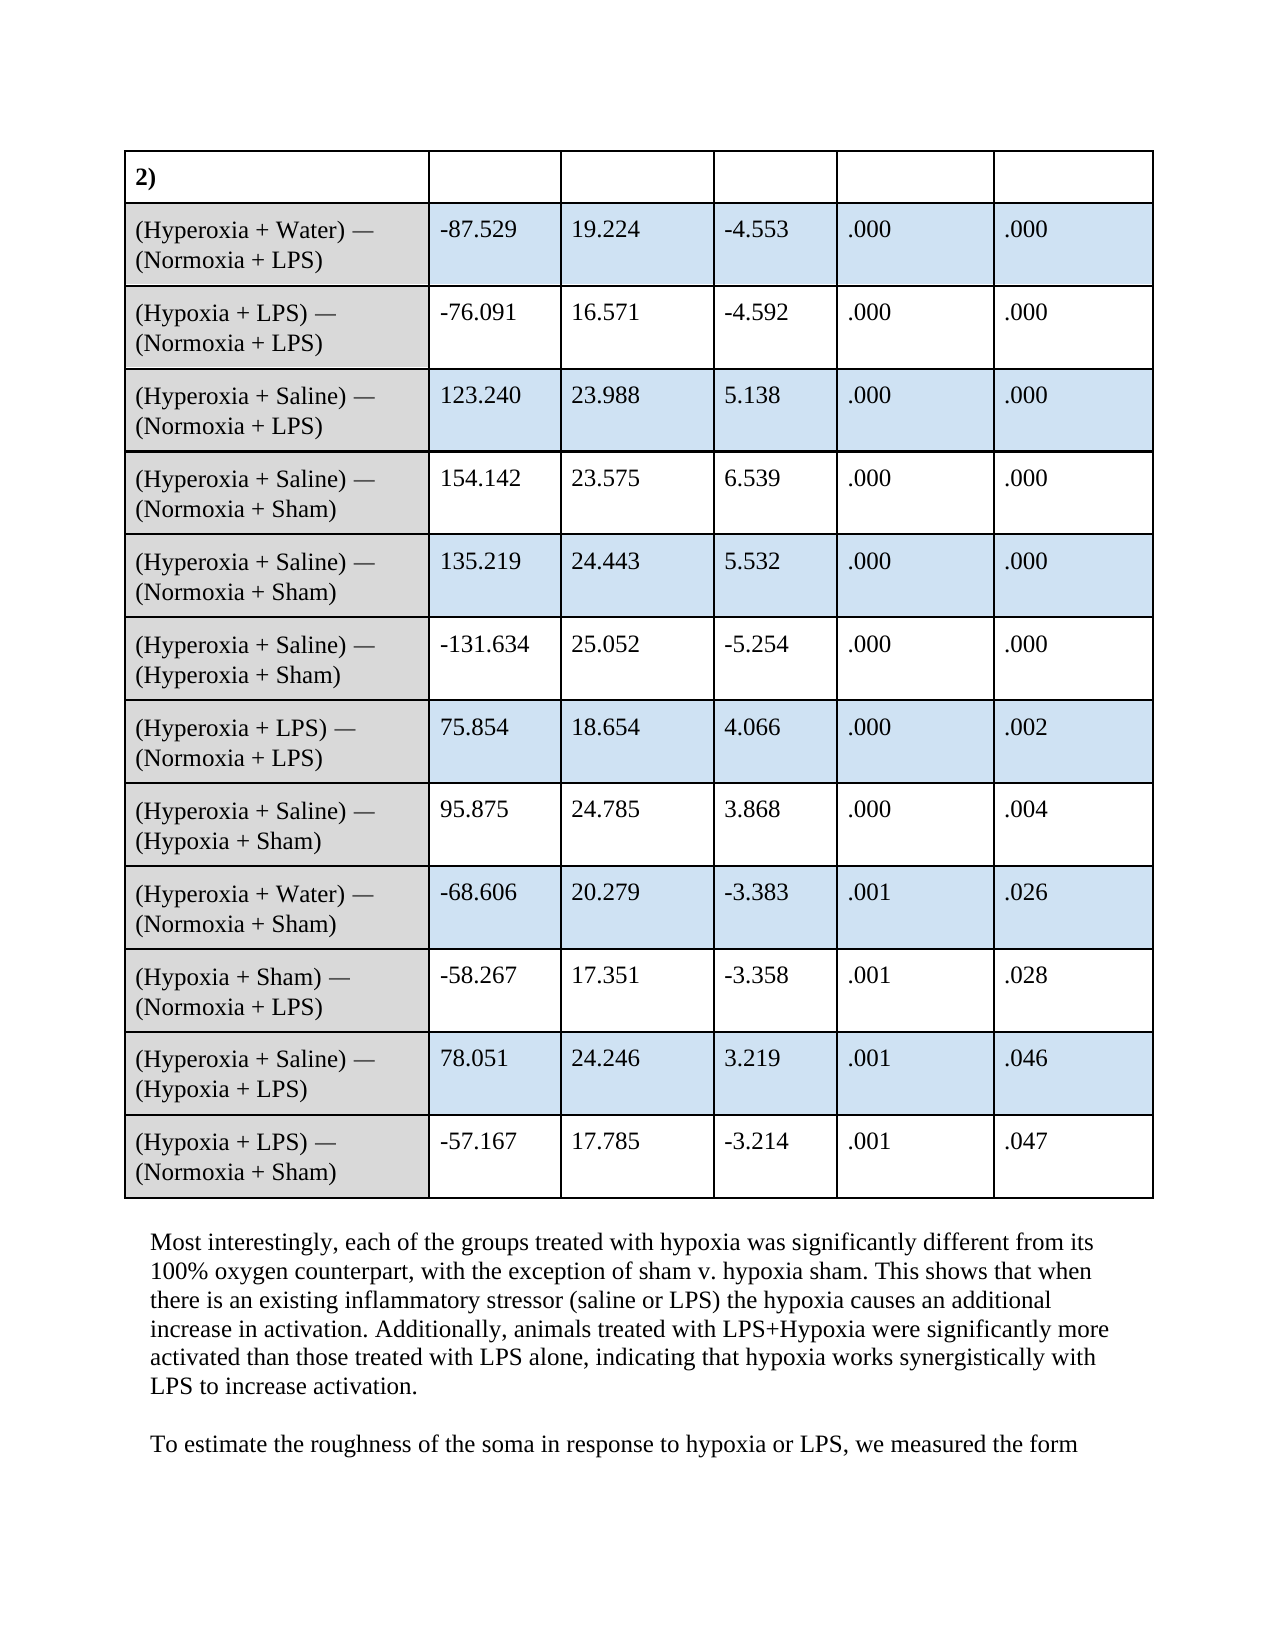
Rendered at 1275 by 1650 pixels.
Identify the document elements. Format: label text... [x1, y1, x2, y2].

table_cell 24.246 [562, 1033, 713, 1114]
table_cell 154.142 [430, 453, 560, 533]
table_cell .026 [995, 867, 1152, 948]
table_header [838, 152, 993, 202]
table_cell .000 [838, 370, 993, 450]
table_cell -131.634 [430, 618, 560, 699]
table_cell .000 [995, 453, 1152, 533]
table_cell .002 [995, 701, 1152, 782]
table_cell -58.267 [430, 950, 560, 1031]
table_cell (Hypoxia + LPS) — (Normoxia + Sham) [126, 1116, 428, 1197]
table_cell .004 [995, 784, 1152, 865]
table_cell 19.224 [562, 204, 713, 284]
table_cell -3.358 [715, 950, 836, 1031]
table_cell -87.529 [430, 204, 560, 284]
table_cell (Hypoxia + LPS) — (Normoxia + LPS) [126, 287, 428, 367]
table_cell -3.214 [715, 1116, 836, 1197]
table_cell -4.553 [715, 204, 836, 284]
table_cell (Hyperoxia + Saline) — (Normoxia + Sham) [126, 535, 428, 616]
table_cell -5.254 [715, 618, 836, 699]
table_cell .000 [995, 287, 1152, 367]
table_cell (Hyperoxia + Saline) — (Normoxia + Sham) [126, 453, 428, 533]
table_cell 75.854 [430, 701, 560, 782]
table_cell 3.868 [715, 784, 836, 865]
table_cell .000 [838, 535, 993, 616]
table_cell 16.571 [562, 287, 713, 367]
table_cell (Hyperoxia + LPS) — (Normoxia + LPS) [126, 701, 428, 782]
table_cell (Hyperoxia + Saline) — (Hypoxia + LPS) [126, 1033, 428, 1114]
table_cell .047 [995, 1116, 1152, 1197]
table_cell -68.606 [430, 867, 560, 948]
table_cell .000 [995, 370, 1152, 450]
table_cell (Hyperoxia + Water) — (Normoxia + LPS) [126, 204, 428, 284]
table_cell 24.785 [562, 784, 713, 865]
table_header [430, 152, 560, 202]
table_cell .000 [838, 784, 993, 865]
table_cell .000 [838, 618, 993, 699]
table_cell (Hyperoxia + Saline) — (Hyperoxia + Sham) [126, 618, 428, 699]
table_cell 3.219 [715, 1033, 836, 1114]
table_cell 23.575 [562, 453, 713, 533]
table_cell 23.988 [562, 370, 713, 450]
table_cell 17.785 [562, 1116, 713, 1197]
table_cell .001 [838, 1116, 993, 1197]
table_cell (Hyperoxia + Saline) — (Hypoxia + Sham) [126, 784, 428, 865]
table_header [562, 152, 713, 202]
table_cell .001 [838, 950, 993, 1031]
table_cell .046 [995, 1033, 1152, 1114]
table_cell -57.167 [430, 1116, 560, 1197]
table_header [715, 152, 836, 202]
table_cell (Hyperoxia + Saline) — (Normoxia + LPS) [126, 370, 428, 450]
text Most interestingly, each of the groups treated with hypoxia was significantly different from its 100% oxygen counterpart, with the exception of sham v. hypoxia sham. This shows that when there is an existing inflammatory stressor (saline or LPS) the hypoxia causes an additional increase in activation. Additionally, animals treated with LPS+Hypoxia were significantly more activated than those treated with LPS alone, indicating that hypoxia works synergistically with LPS to increase activation. [150, 1227, 1125, 1400]
table_cell 78.051 [430, 1033, 560, 1114]
table_cell 20.279 [562, 867, 713, 948]
table_header 2) [126, 152, 428, 202]
table_cell .000 [995, 618, 1152, 699]
table_cell .000 [838, 701, 993, 782]
table_cell .000 [995, 204, 1152, 284]
table_cell 18.654 [562, 701, 713, 782]
text To estimate the roughness of the soma in response to hypoxia or LPS, we measured the form factor provided from the soma data. The equation for the form factor is . Smaller form factor indicates a more rough soma due to the increase of the denominator, the perimeter. [150, 1429, 1125, 1457]
table_cell -4.592 [715, 287, 836, 367]
table_cell 5.138 [715, 370, 836, 450]
table_cell .000 [838, 204, 993, 284]
table_header [995, 152, 1152, 202]
table_cell 135.219 [430, 535, 560, 616]
table_cell 25.052 [562, 618, 713, 699]
table_cell (Hypoxia + Sham) — (Normoxia + LPS) [126, 950, 428, 1031]
table_cell -3.383 [715, 867, 836, 948]
table_cell 6.539 [715, 453, 836, 533]
table_cell 24.443 [562, 535, 713, 616]
table_cell 17.351 [562, 950, 713, 1031]
table_cell .028 [995, 950, 1152, 1031]
table_cell -76.091 [430, 287, 560, 367]
table_cell 123.240 [430, 370, 560, 450]
table_cell 95.875 [430, 784, 560, 865]
table_cell 4.066 [715, 701, 836, 782]
table_cell 5.532 [715, 535, 836, 616]
table_cell (Hyperoxia + Water) — (Normoxia + Sham) [126, 867, 428, 948]
table_cell .000 [838, 287, 993, 367]
table_cell .001 [838, 867, 993, 948]
table_cell .000 [995, 535, 1152, 616]
table_cell .000 [838, 453, 993, 533]
table_cell .001 [838, 1033, 993, 1114]
